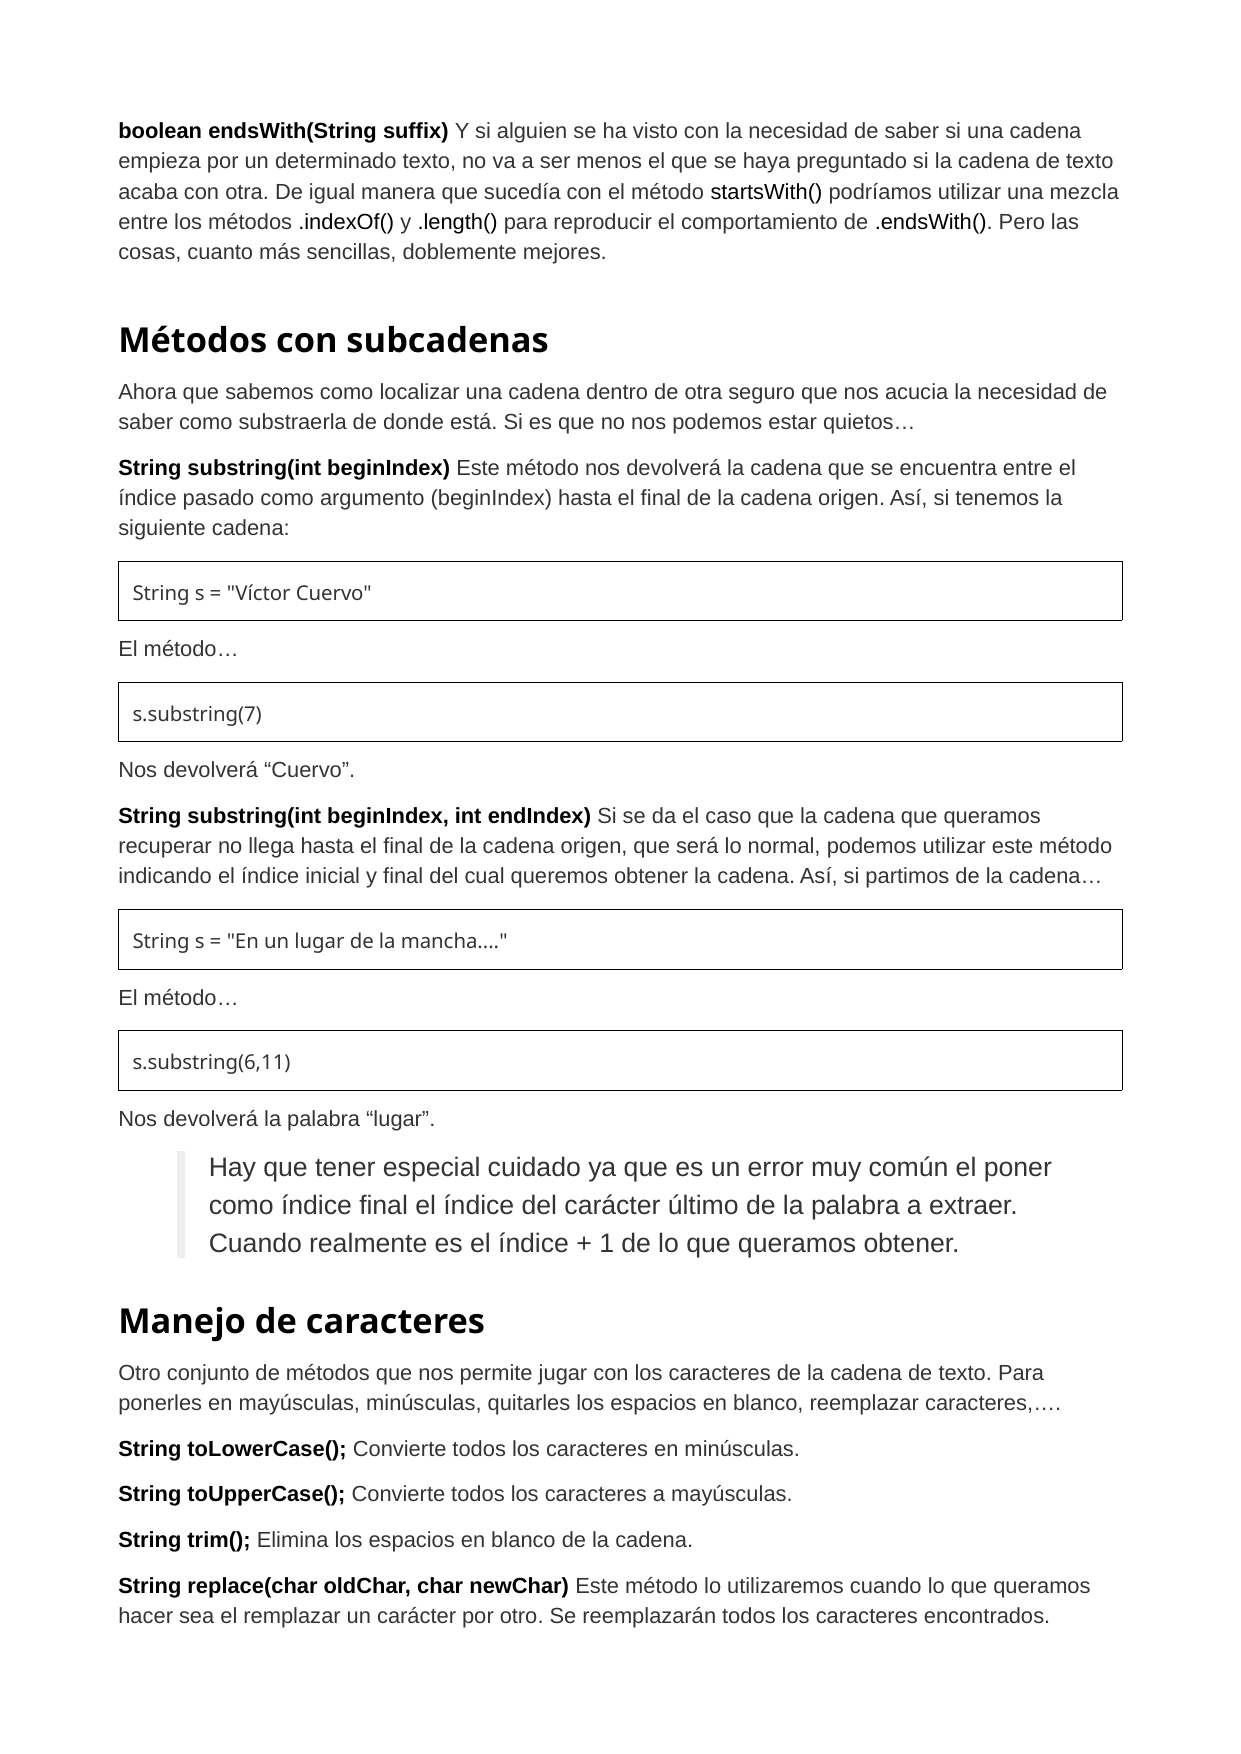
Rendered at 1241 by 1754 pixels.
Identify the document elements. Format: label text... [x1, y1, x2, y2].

text String s = "En un lugar de la mancha...." [119, 910, 1122, 969]
text s.substring(7) [119, 683, 1122, 741]
text Nos devolverá la palabra “lugar”. [118, 1105, 1122, 1131]
text El método… [118, 636, 1122, 661]
text String s = "Víctor Cuervo" [119, 562, 1122, 620]
text El método… [118, 984, 1122, 1009]
text String replace(char oldChar, char newChar) Este método lo utilizaremos cuando lo que queramos hacer sea el remplazar un carácter por otro. Se reemplazarán todos los caracteres encontrados. [118, 1573, 1122, 1628]
subtitle Métodos con subcadenas [118, 300, 1122, 363]
subtitle Manejo de caracteres [118, 1281, 1122, 1344]
text boolean endsWith(String suffix) Y si alguien se ha visto con la necesidad de saber si una cadena empieza por un determinado texto, no va a ser menos el que se haya preguntado si la cadena de texto acaba con otra. De igual manera que sucedía con el método startsWith() podríamos utilizar una mezcla entre los métodos .indexOf() y .length() para reproducir el comportamiento de .endsWith(). Pero las cosas, cuanto más sencillas, doblemente mejores. [118, 118, 1122, 264]
text String toLowerCase(); Convierte todos los caracteres en minúsculas. [118, 1435, 1122, 1461]
text String substring(int beginIndex, int endIndex) Si se da el caso que la cadena que queramos recuperar no llega hasta el final de la cadena origen, que será lo normal, podemos utilizar este método indicando el índice inicial y final del cual queremos obtener la cadena. Así, si partimos de la cadena… [118, 803, 1122, 888]
text Hay que tener especial cuidado ya que es un error muy común el poner como índice final el índice del carácter último de la palabra a extraer. Cuando realmente es el índice + 1 de lo que queramos obtener. [185, 1151, 1063, 1258]
text String substring(int beginIndex) Este método nos devolverá la cadena que se encuentra entre el índice pasado como argumento (beginIndex) hasta el final de la cadena origen. Así, si tenemos la siguiente cadena: [118, 454, 1122, 540]
text s.substring(6,11) [119, 1031, 1122, 1090]
text String trim(); Elimina los espacios en blanco de la cadena. [118, 1527, 1122, 1552]
text Nos devolverá “Cuervo”. [118, 757, 1122, 782]
text Ahora que sabemos como localizar una cadena dentro de otra seguro que nos acucia la necesidad de saber como substraerla de donde está. Si es que no nos podemos estar quietos… [118, 378, 1122, 434]
text String toUpperCase(); Convierte todos los caracteres a mayúsculas. [118, 1481, 1122, 1506]
text Otro conjunto de métodos que nos permite jugar con los caracteres de la cadena de texto. Para ponerles en mayúsculas, minúsculas, quitarles los espacios en blanco, reemplazar caracteres,…. [118, 1359, 1122, 1415]
